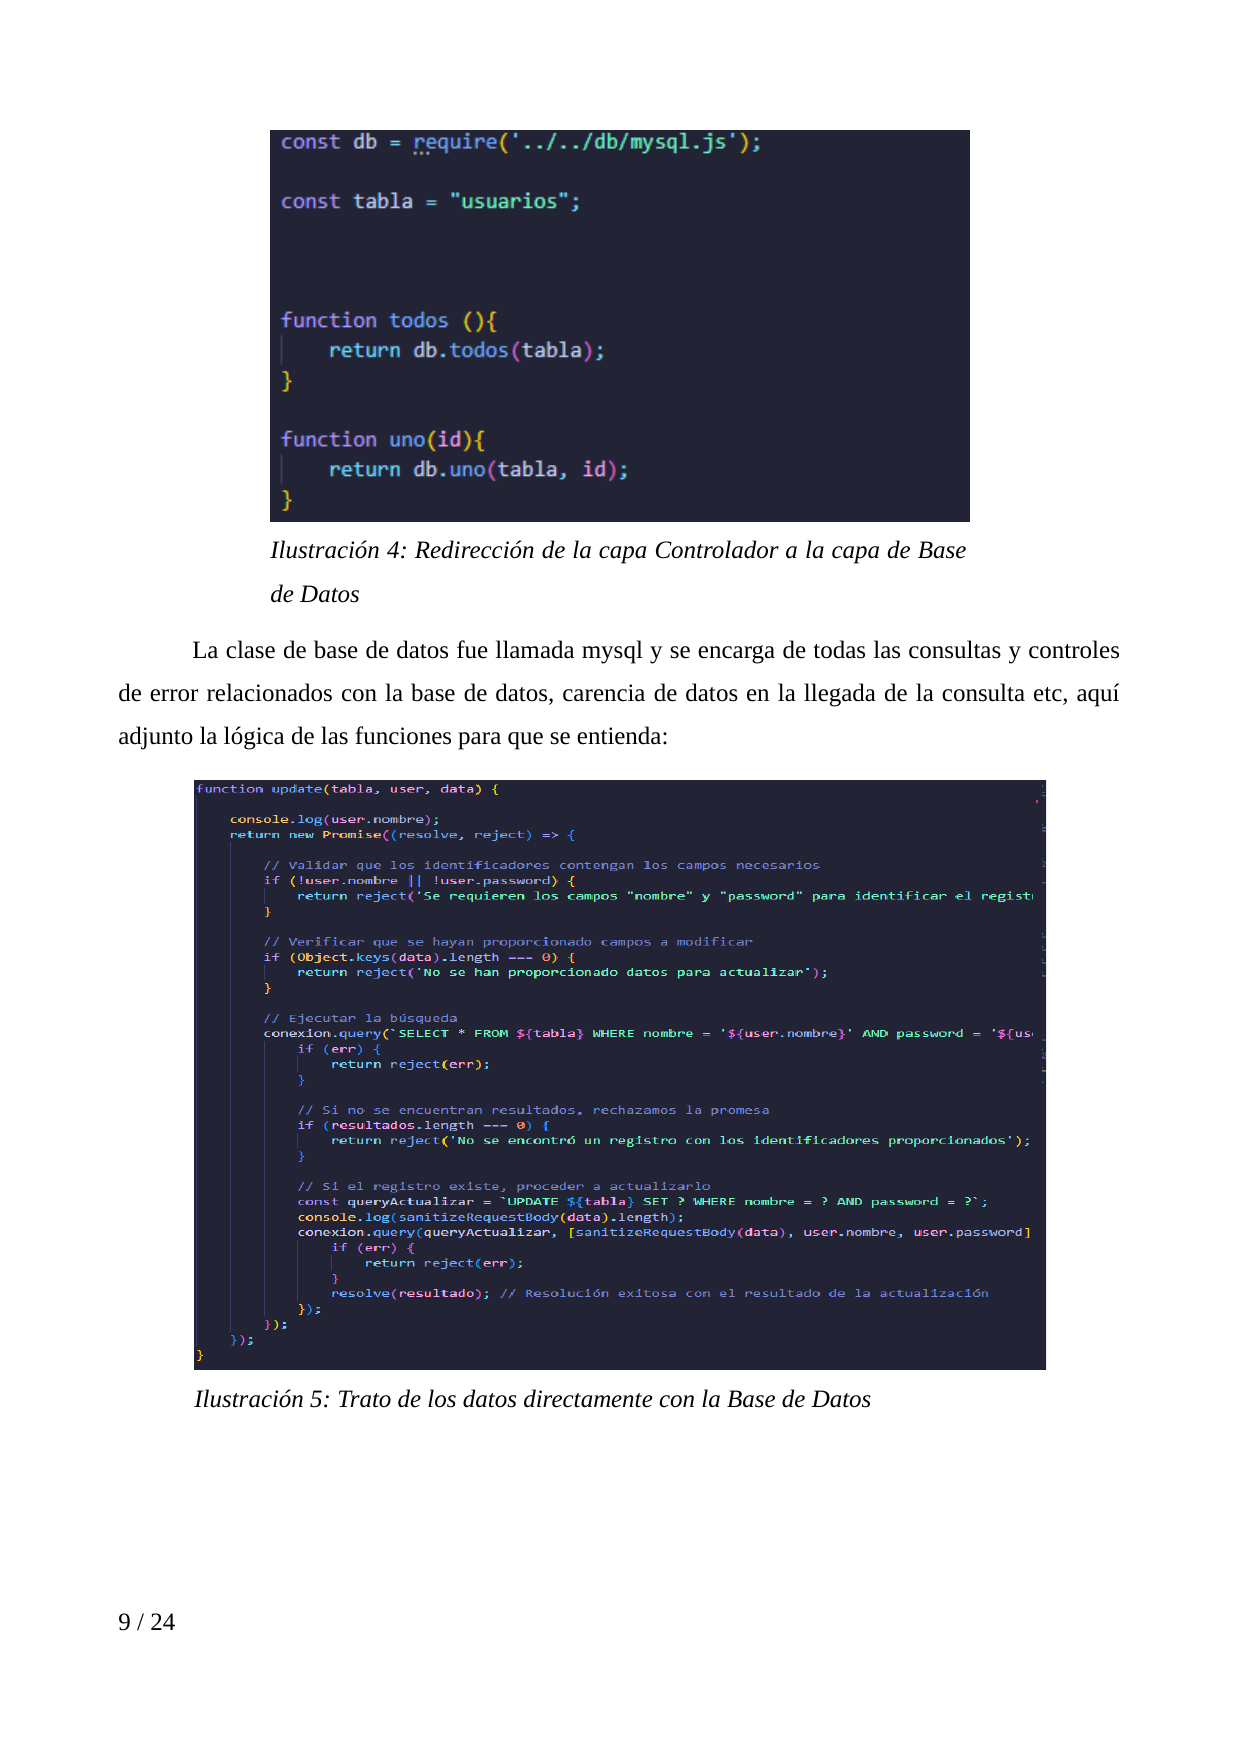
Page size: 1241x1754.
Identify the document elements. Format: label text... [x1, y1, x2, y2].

picture [194, 780, 1047, 1370]
text Ilustración 5: Trato de los datos directamente con la Base de Datos [194, 1370, 1046, 1413]
text La clase de base de datos fue llamada mysql y se encarga de todas las consultas y controles de error relacionados con la base de datos, carencia de datos en la llegada de la consulta etc, aquí adjunto la lógica de las funciones para que se entienda: [118, 635, 1122, 750]
text Ilustración 4: Redirección de la capa Controlador a la capa de Base de Datos [270, 522, 970, 607]
picture [270, 130, 970, 522]
